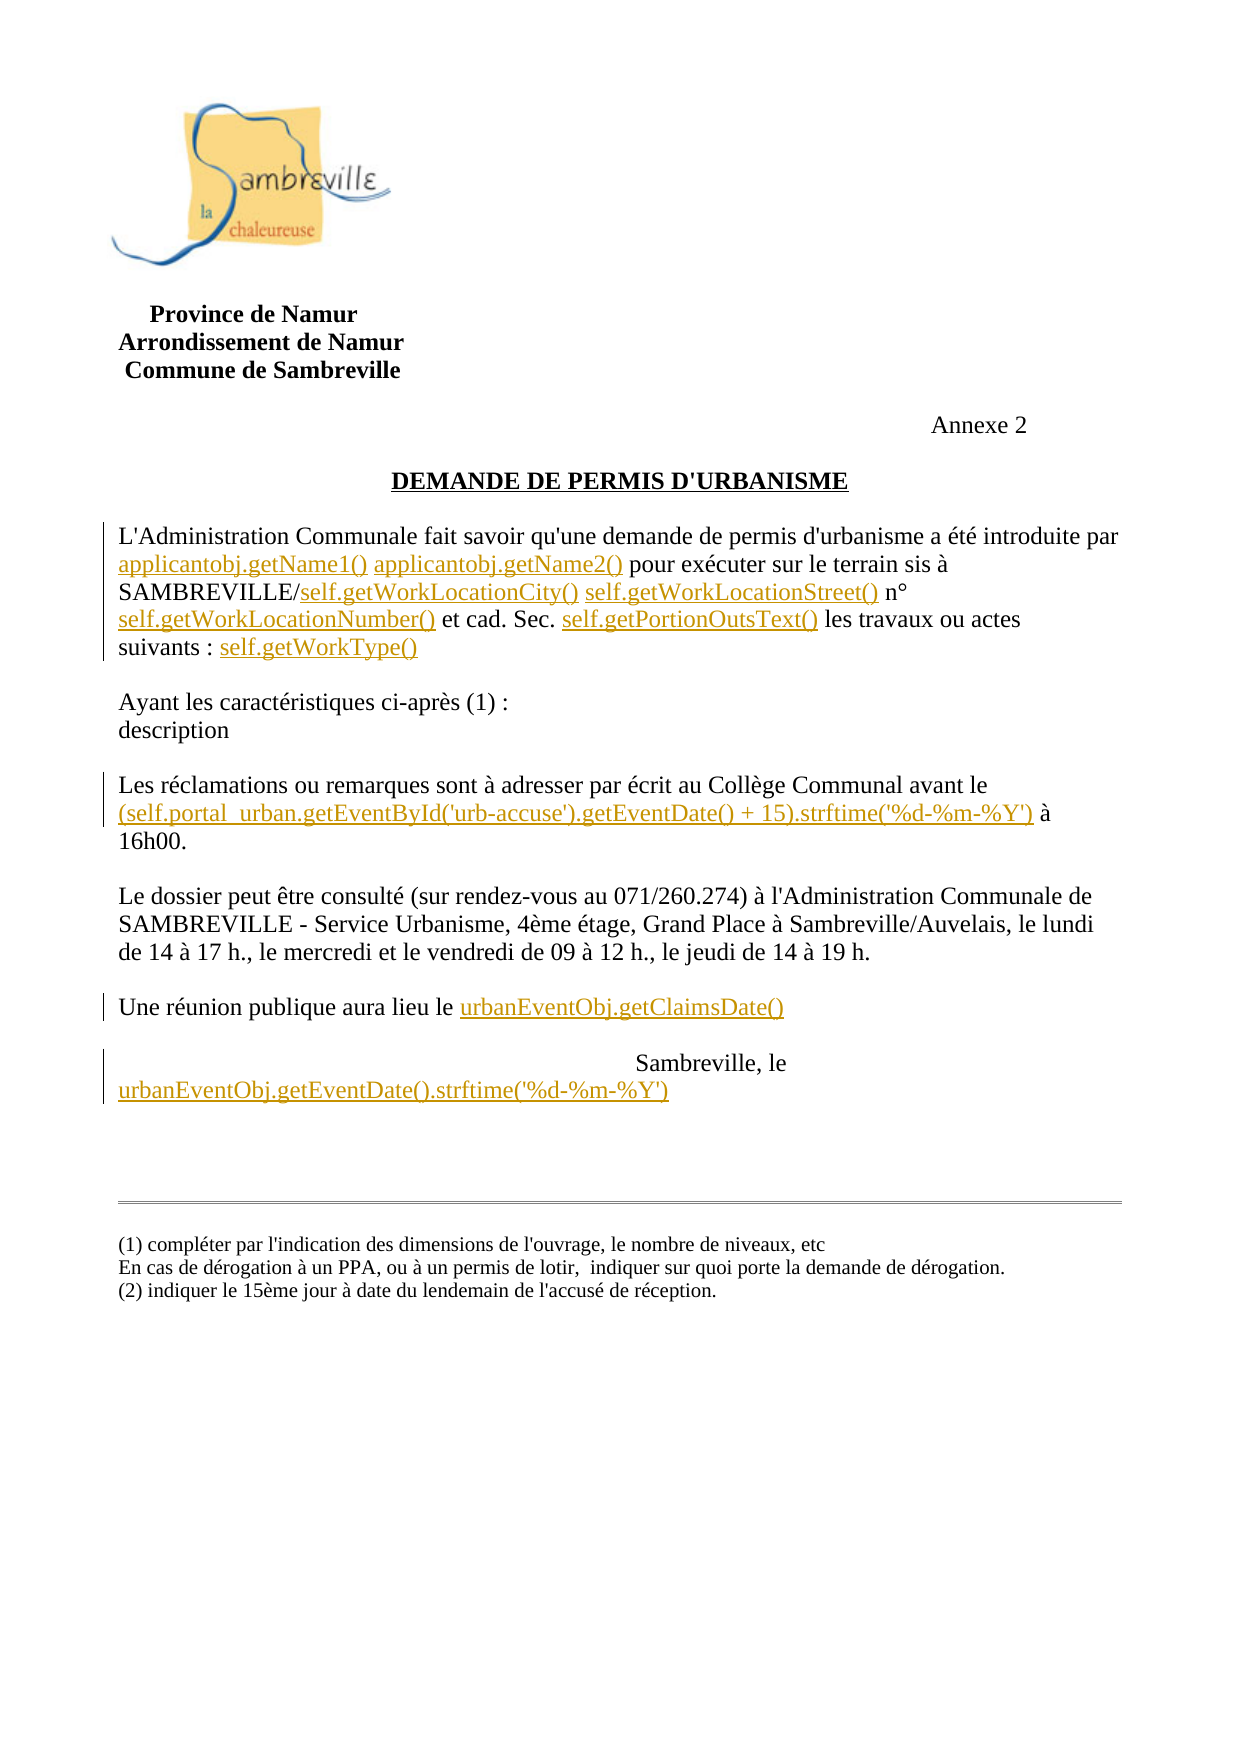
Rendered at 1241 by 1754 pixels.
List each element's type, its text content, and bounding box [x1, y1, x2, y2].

text En cas de dérogation à un PPA, ou à un permis de lotir, indiquer sur quoi porte la demande de dérogation. [118, 1256, 1122, 1279]
text (1) compléter par l'indication des dimensions de l'ouvrage, le nombre de niveaux, etc [118, 1233, 1122, 1256]
text Le dossier peut être consulté (sur rendez-vous au 071/260.274) à l'Administration Communale de SAMBREVILLE - Service Urbanisme, 4ème étage, Grand Place à Sambreville/Auvelais, le lundi de 14 à 17 h., le mercredi et le vendredi de 09 à 12 h., le jeudi de 14 à 19 h. [118, 882, 1122, 966]
text Une réunion publique aura lieu le urbanEventObj.getClaimsDate() [118, 993, 1122, 1021]
picture [106, 96, 403, 273]
text Province de Namur [118, 301, 1122, 328]
text L'Administration Communale fait savoir qu'une demande de permis d'urbanisme a été introduite par applicantobj.getName1() applicantobj.getName2() pour exécuter sur le terrain sis à SAMBREVILLE/self.getWorkLocationCity() self.getWorkLocationStreet() n° self.getWorkLocationNumber() et cad. Sec. self.getPortionOutsText() les travaux ou actes suivants : self.getWorkType() [118, 522, 1122, 661]
text Arrondissement de Namur [118, 328, 1122, 356]
text (2) indiquer le 15ème jour à date du lendemain de l'accusé de réception. [118, 1279, 1122, 1302]
text Commune de Sambreville [118, 356, 1122, 384]
text description [118, 716, 1122, 744]
text Les réclamations ou remarques sont à adresser par écrit au Collège Communal avant le (self.portal_urban.getEventById('urb-accuse').getEventDate() + 15).strftime('%d-%m-%Y') à 16h00. [118, 772, 1122, 855]
text Ayant les caractéristiques ci-après (1) : [118, 688, 1122, 716]
text Sambreville, le urbanEventObj.getEventDate().strftime('%d-%m-%Y') [118, 1049, 1122, 1104]
text DEMANDE DE PERMIS D'URBANISME [118, 467, 1122, 494]
text Annexe 2 [118, 411, 1122, 439]
